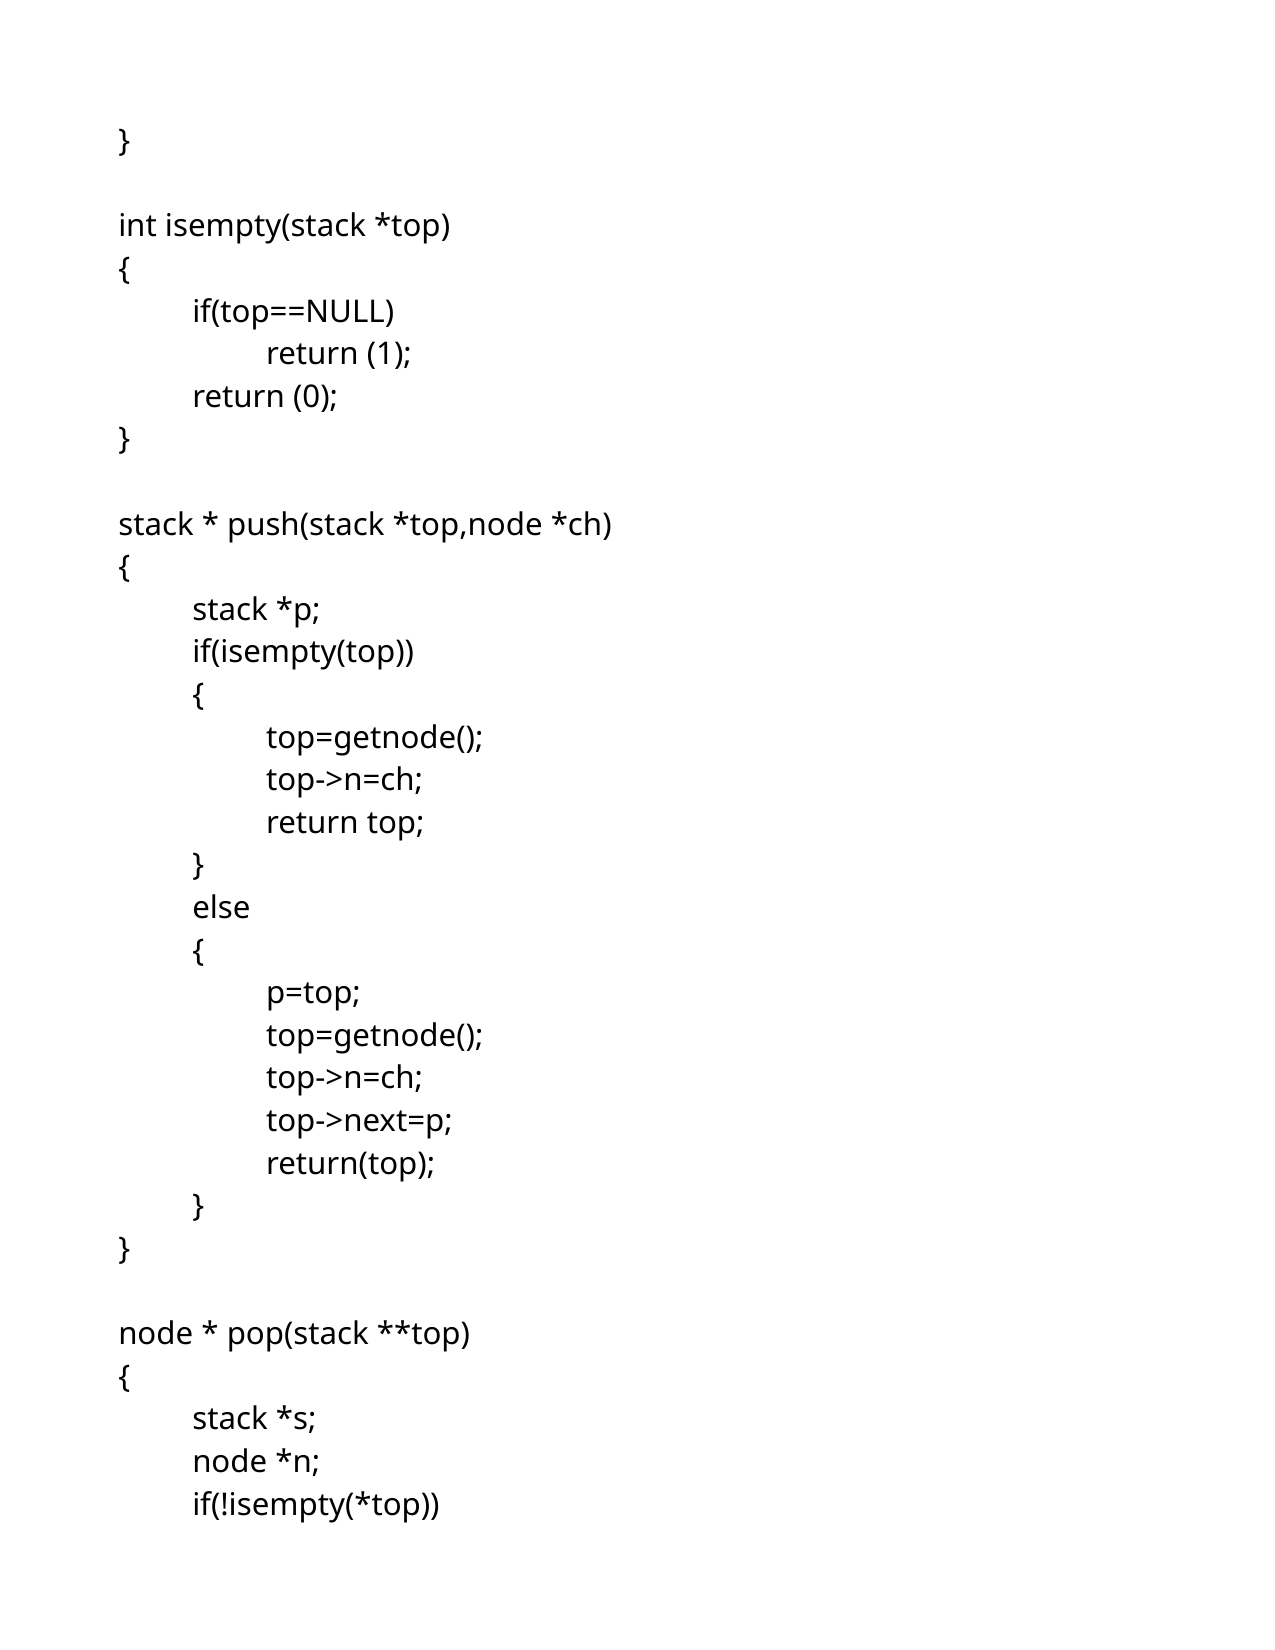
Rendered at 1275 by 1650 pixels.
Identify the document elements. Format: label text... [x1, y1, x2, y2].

text } [118, 118, 1157, 161]
text stack *s; [118, 1396, 1157, 1439]
text return top; [118, 800, 1157, 842]
text p=top; [118, 970, 1157, 1013]
text top->next=p; [118, 1098, 1157, 1141]
text if(top==NULL) [118, 288, 1157, 331]
text } [118, 1226, 1157, 1268]
text int isempty(stack *top) [118, 203, 1157, 246]
text top=getnode(); [118, 1013, 1157, 1055]
text stack * push(stack *top,node *ch) [118, 502, 1157, 544]
text return (0); [118, 374, 1157, 416]
text { [118, 1354, 1157, 1396]
text { [118, 544, 1157, 587]
text else [118, 885, 1157, 928]
text if(isempty(top)) [118, 629, 1157, 672]
text } [118, 416, 1157, 459]
text return(top); [118, 1141, 1157, 1183]
text top->n=ch; [118, 1055, 1157, 1098]
text { [118, 928, 1157, 970]
text } [118, 1183, 1157, 1226]
text { [118, 246, 1157, 288]
text node *n; [118, 1439, 1157, 1481]
text if(!isempty(*top)) [118, 1481, 1157, 1524]
text { [118, 672, 1157, 714]
text stack *p; [118, 587, 1157, 629]
text top->n=ch; [118, 757, 1157, 800]
text return (1); [118, 331, 1157, 374]
text node * pop(stack **top) [118, 1311, 1157, 1354]
text top=getnode(); [118, 714, 1157, 757]
text } [118, 842, 1157, 885]
